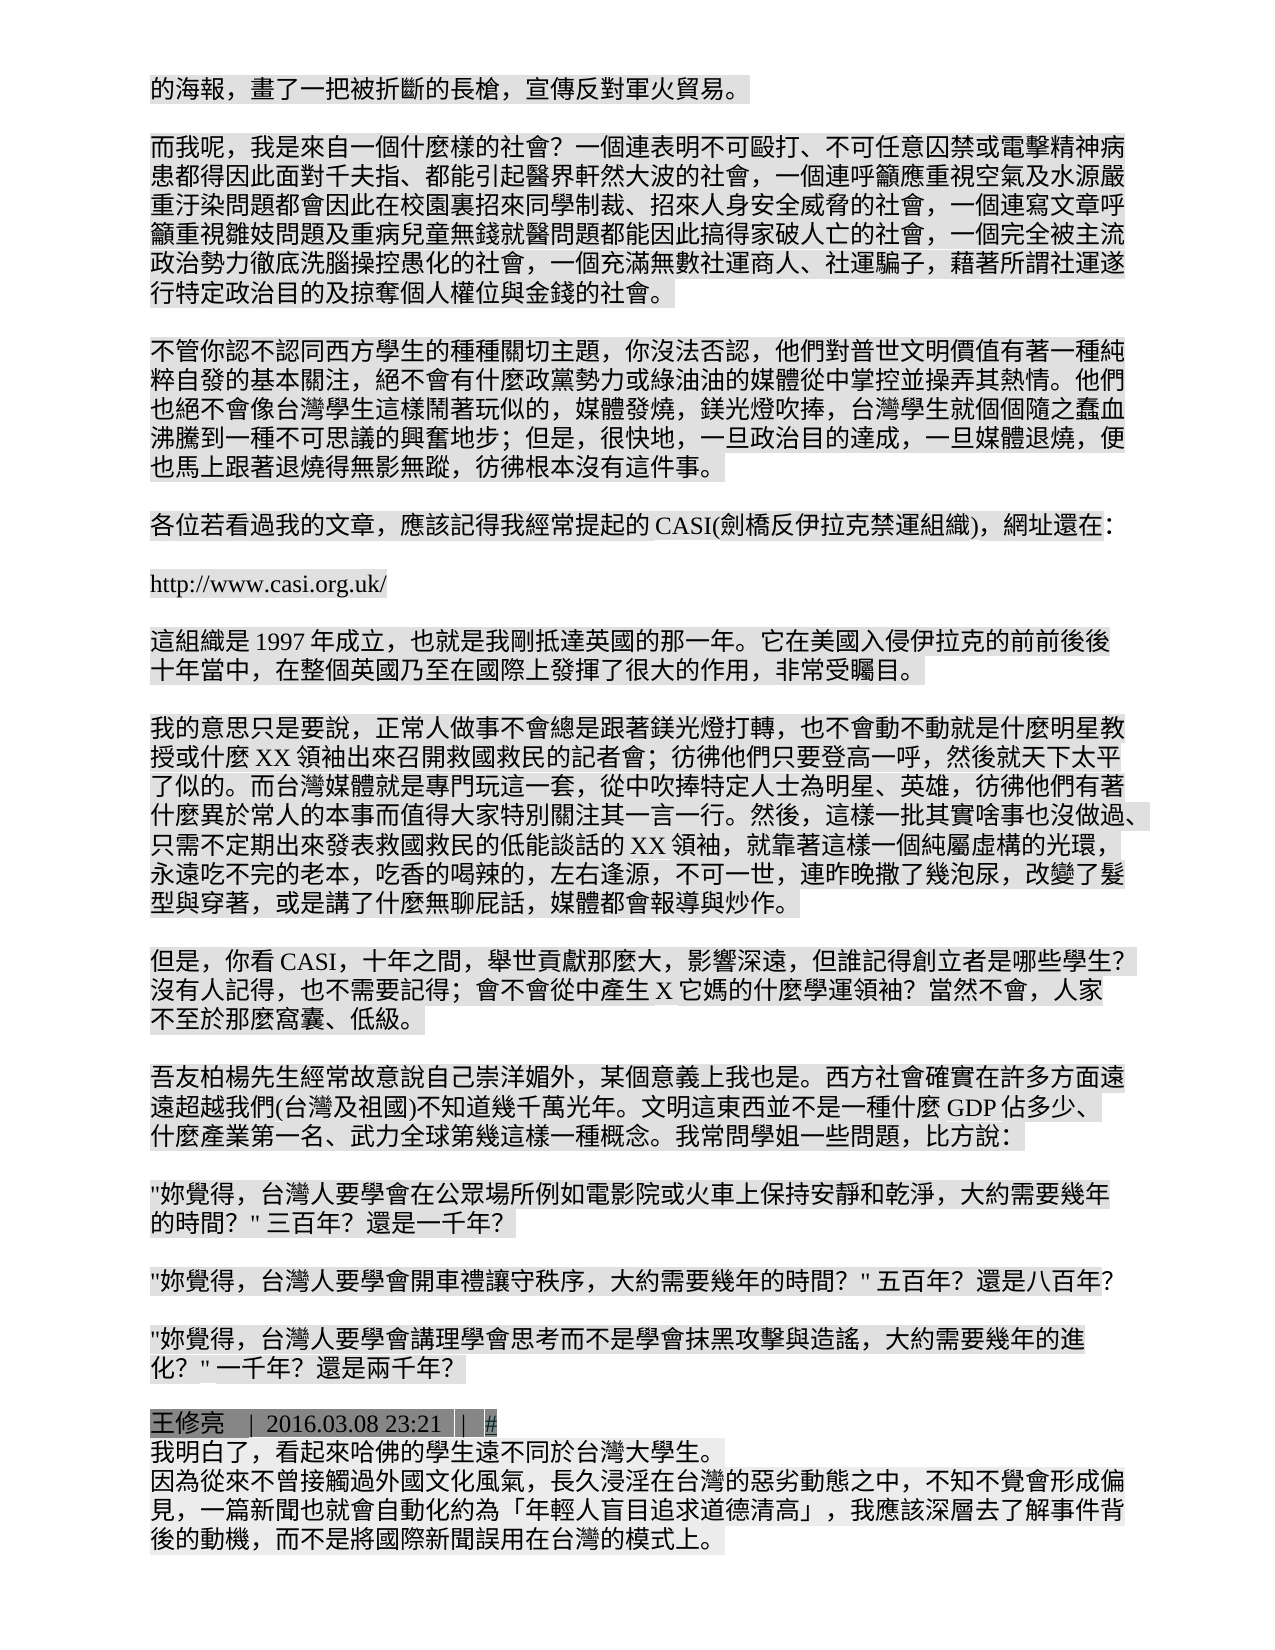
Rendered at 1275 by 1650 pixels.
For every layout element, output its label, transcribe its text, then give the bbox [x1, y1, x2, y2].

text 王修亮 | 2016.03.08 23:21 | # [150, 1409, 1125, 1438]
text 我明白了，看起來哈佛的學生遠不同於台灣大學生。 因為從來不曾接觸過外國文化風氣，長久浸淫在台灣的惡劣動態之中，不知不覺會形成偏見，一篇新聞也就會自動化約為「年輕人盲目追求道德清高」，我應該深層去了解事件背後的動機，而不是將國際新聞誤用在台灣的模式上。 [150, 1438, 1125, 1555]
text 修亮，這只是我的看法啦，一種感覺，沒有對錯可言。 劍橋三一學院曾經幾次引來學生抗議，把它惡搞改名為 "屠殺大學"，因為三一學院投資許多錢在軍火工業上，學生要求學校當局撤除這類軍火投資。 記得十多年前還寫過一篇，一個香煙公司不附帶條件捐了一筆錢給劍橋大學，供其多聘用兩位教授，引起學生不滿，認為該香煙公司的錢多為不義之財，有害大眾健康，最後的發展是教授也認同學生的訴求，自行辭職，學校也只好退回這筆捐款。 還有個例子，劍橋有個很晚才蓋好的學院叫做 Robinson College，七零年代才成立的一所學院，捐贈者就叫做 David Robinson。當年要成立時，遭到劍橋學生很大的反彈，爭議許久才投票表決通過接受捐款，成立該學院。 學生之所以反對，是因為這位慈善家David Robinson同時也經營賽馬事業。很多英國人認為這是一種不良事業，就跟賽狗一樣，涉及虐待動物。你可以發現，這學院的院徽就是一匹馬。 不論你認不認同學生的主張，它畢竟都是一種純粹的自發行動，絕不會有政黨在背後操控，也絕不是藉此要打擊哪個敵對政黨。 事實上，全世界要找到像台灣這麼聽話、幾十年來始終是主流政治勢力的鐵桿部隊的學生，我是連聽都沒聽過，大概可以說是台灣獨一無二的特產。或許唯一有可能有這種現象的，大概就只有北韓。就連台灣人整天嘲笑鄙視的大陸學生，大概也沒有這樣一種非常普遍的鐵桿部隊現象，完全聽命且效忠於主流政治勢力，充當其打手；而且普遍到你幾乎不太可能在校園裏找到幾個例外。 黨外時，幾乎所有同學全部都擁戴黨國，三十幾年過去了，校園裏依然幾乎所有學生全部都擁戴黨國，甚且變本加厲到一種非常離譜的地步，對主流政治勢力非常聽話，甚至樂於充當打手，並且引以為傲。惟一不同就只是由藍晃晃轉為綠油油。 西方社會，至少在英國，這種現象是完全沒法想像的。劍橋學生算是英國大學裏頭比較自私、比較不會參與社會議題的一群公主與王子，但依然還是有相當的一種理想性。 記得走進劍橋國王學院上學的第一天，校工引領我來到信箱區，我馬上注意到牆上有一張大海報，海報上畫了一個嬰兒，一腳把雀巢奶粉的奶瓶踢開。為什麼學生要抵制雀巢產品呢？原來雀巢公司為了賺錢，勾結醫院及當地政權，在許多非常貧窮的第三世界國家大做不實廣告，讓當地的父母誤以為小嬰兒就是應該喝奶粉沖泡的牛奶，以為光喝人奶會營養不良。可是，人家都已經那麼窮了，你卻還要透過不實廣告行騙，讓居民以為再窮也要買奶粉。 這還不夠可惡，更可惡的是，沖泡奶粉你得有乾淨的飲水才行，但這些國家根本沒有良好的公衛設施，水源往往不乾淨，於是造成大量嬰兒因為腹瀉及腸胃炎等併發症而死。 我知道這些事之後，長達好幾年的時間就加入抵制雀巢的行列，凡是雀巢的產品，再好吃再便宜我也不買。後來，聽說雀巢已經改邪歸正，我們才又恢復購買其產品。 熟悉了收信區之後，我又來到學生吃吃喝喝的一個類似pub的地方，我們常在那地方買三明治喝茶等等。我注意到pub的牆上有一張大海報，記得好像是CAAT (反軍火貿易組織) 的海報，畫了一把被折斷的長槍，宣傳反對軍火貿易。 而我呢，我是來自一個什麼樣的社會？一個連表明不可毆打、不可任意囚禁或電擊精神病患都得因此面對千夫指、都能引起醫界軒然大波的社會，一個連呼籲應重視空氣及水源嚴重汙染問題都會因此在校園裏招來同學制裁、招來人身安全威脅的社會，一個連寫文章呼籲重視雛妓問題及重病兒童無錢就醫問題都能因此搞得家破人亡的社會，一個完全被主流政治勢力徹底洗腦操控愚化的社會，一個充滿無數社運商人、社運騙子，藉著所謂社運遂行特定政治目的及掠奪個人權位與金錢的社會。 不管你認不認同西方學生的種種關切主題，你沒法否認，他們對普世文明價值有著一種純粹自發的基本關注，絕不會有什麼政黨勢力或綠油油的媒體從中掌控並操弄其熱情。他們也絕不會像台灣學生這樣鬧著玩似的，媒體發燒，鎂光燈吹捧，台灣學生就個個隨之蠢血沸騰到一種不可思議的興奮地步；但是，很快地，一旦政治目的達成，一旦媒體退燒，便也馬上跟著退燒得無影無蹤，彷彿根本沒有這件事。 各位若看過我的文章，應該記得我經常提起的CASI(劍橋反伊拉克禁運組織)，網址還在： http://www.casi.org.uk/ 這組織是1997年成立，也就是我剛抵達英國的那一年。它在美國入侵伊拉克的前前後後十年當中，在整個英國乃至在國際上發揮了很大的作用，非常受矚目。 我的意思只是要說，正常人做事不會總是跟著鎂光燈打轉，也不會動不動就是什麼明星教授或什麼XX領袖出來召開救國救民的記者會；彷彿他們只要登高一呼，然後就天下太平了似的。而台灣媒體就是專門玩這一套，從中吹捧特定人士為明星、英雄，彷彿他們有著什麼異於常人的本事而值得大家特別關注其一言一行。然後，這樣一批其實啥事也沒做過、只需不定期出來發表救國救民的低能談話的XX領袖，就靠著這樣一個純屬虛構的光環，永遠吃不完的老本，吃香的喝辣的，左右逢源，不可一世，連昨晚撒了幾泡尿，改變了髮型與穿著，或是講了什麼無聊屁話，媒體都會報導與炒作。 但是，你看CASI，十年之間，舉世貢獻那麼大，影響深遠，但誰記得創立者是哪些學生？沒有人記得，也不需要記得；會不會從中產生X它媽的什麼學運領袖？當然不會，人家不至於那麼窩囊、低級。 吾友柏楊先生經常故意說自己崇洋媚外，某個意義上我也是。西方社會確實在許多方面遠遠超越我們(台灣及祖國)不知道幾千萬光年。文明這東西並不是一種什麼GDP佔多少、什麼產業第一名、武力全球第幾這樣一種概念。我常問學姐一些問題，比方說： "妳覺得，台灣人要學會在公眾場所例如電影院或火車上保持安靜和乾淨，大約需要幾年的時間？" 三百年？還是一千年？ "妳覺得，台灣人要學會開車禮讓守秩序，大約需要幾年的時間？" 五百年？還是八百年？ "妳覺得，台灣人要學會講理學會思考而不是學會抹黑攻擊與造謠，大約需要幾年的進化？" 一千年？還是兩千年？ [150, 75, 1125, 1384]
